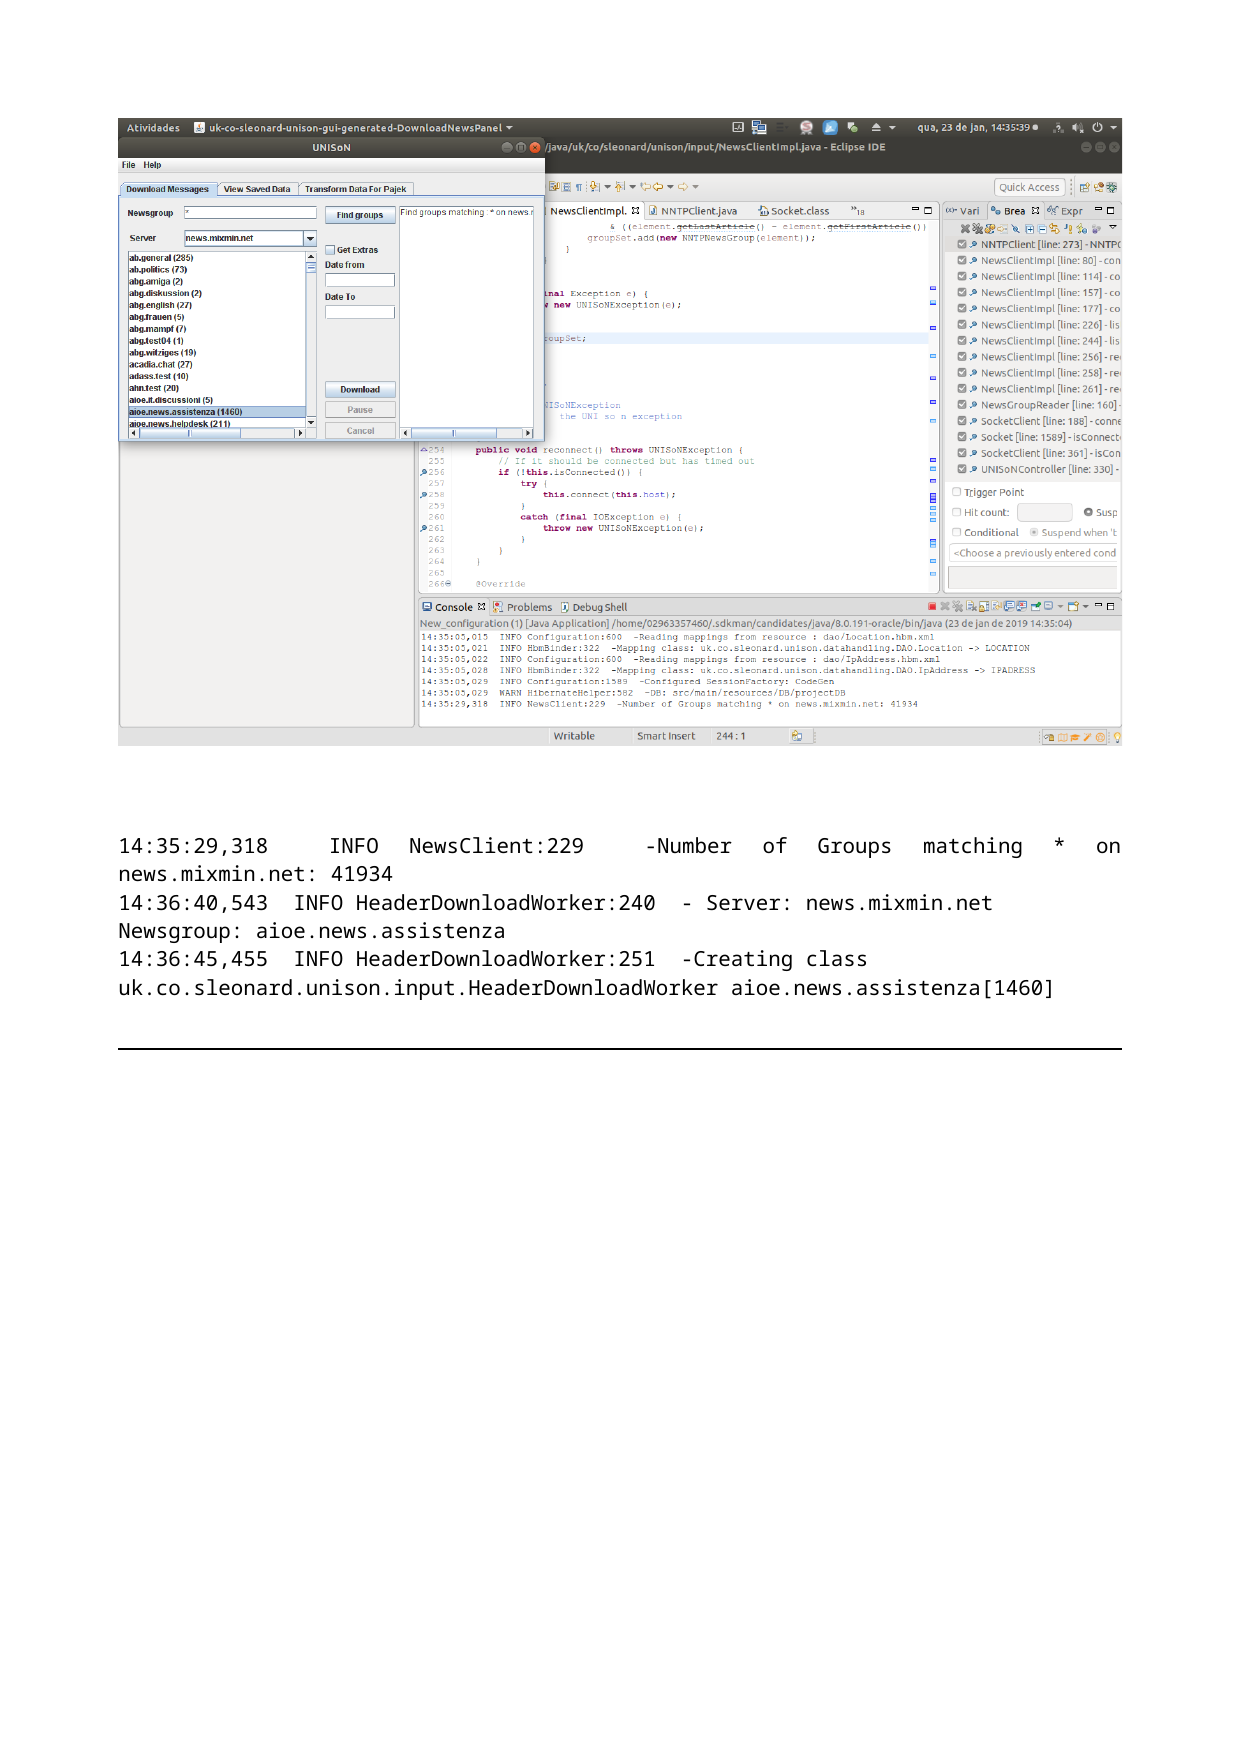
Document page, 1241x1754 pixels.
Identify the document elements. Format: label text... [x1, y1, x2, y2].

text 14:35:29,318 INFO NewsClient:229 -Number of Groups matching * on news.mixmin.net: 41934 [118, 831, 1122, 888]
text 14:36:45,455 INFO HeaderDownloadWorker:251 -Creating class uk.co.sleonard.unison.input.HeaderDownloadWorker aioe.news.assistenza[1460] [118, 944, 1122, 1001]
picture [118, 118, 1123, 746]
text 14:36:40,543 INFO HeaderDownloadWorker:240 - Server: news.mixmin.net Newsgroup: aioe.news.assistenza [118, 888, 1122, 944]
